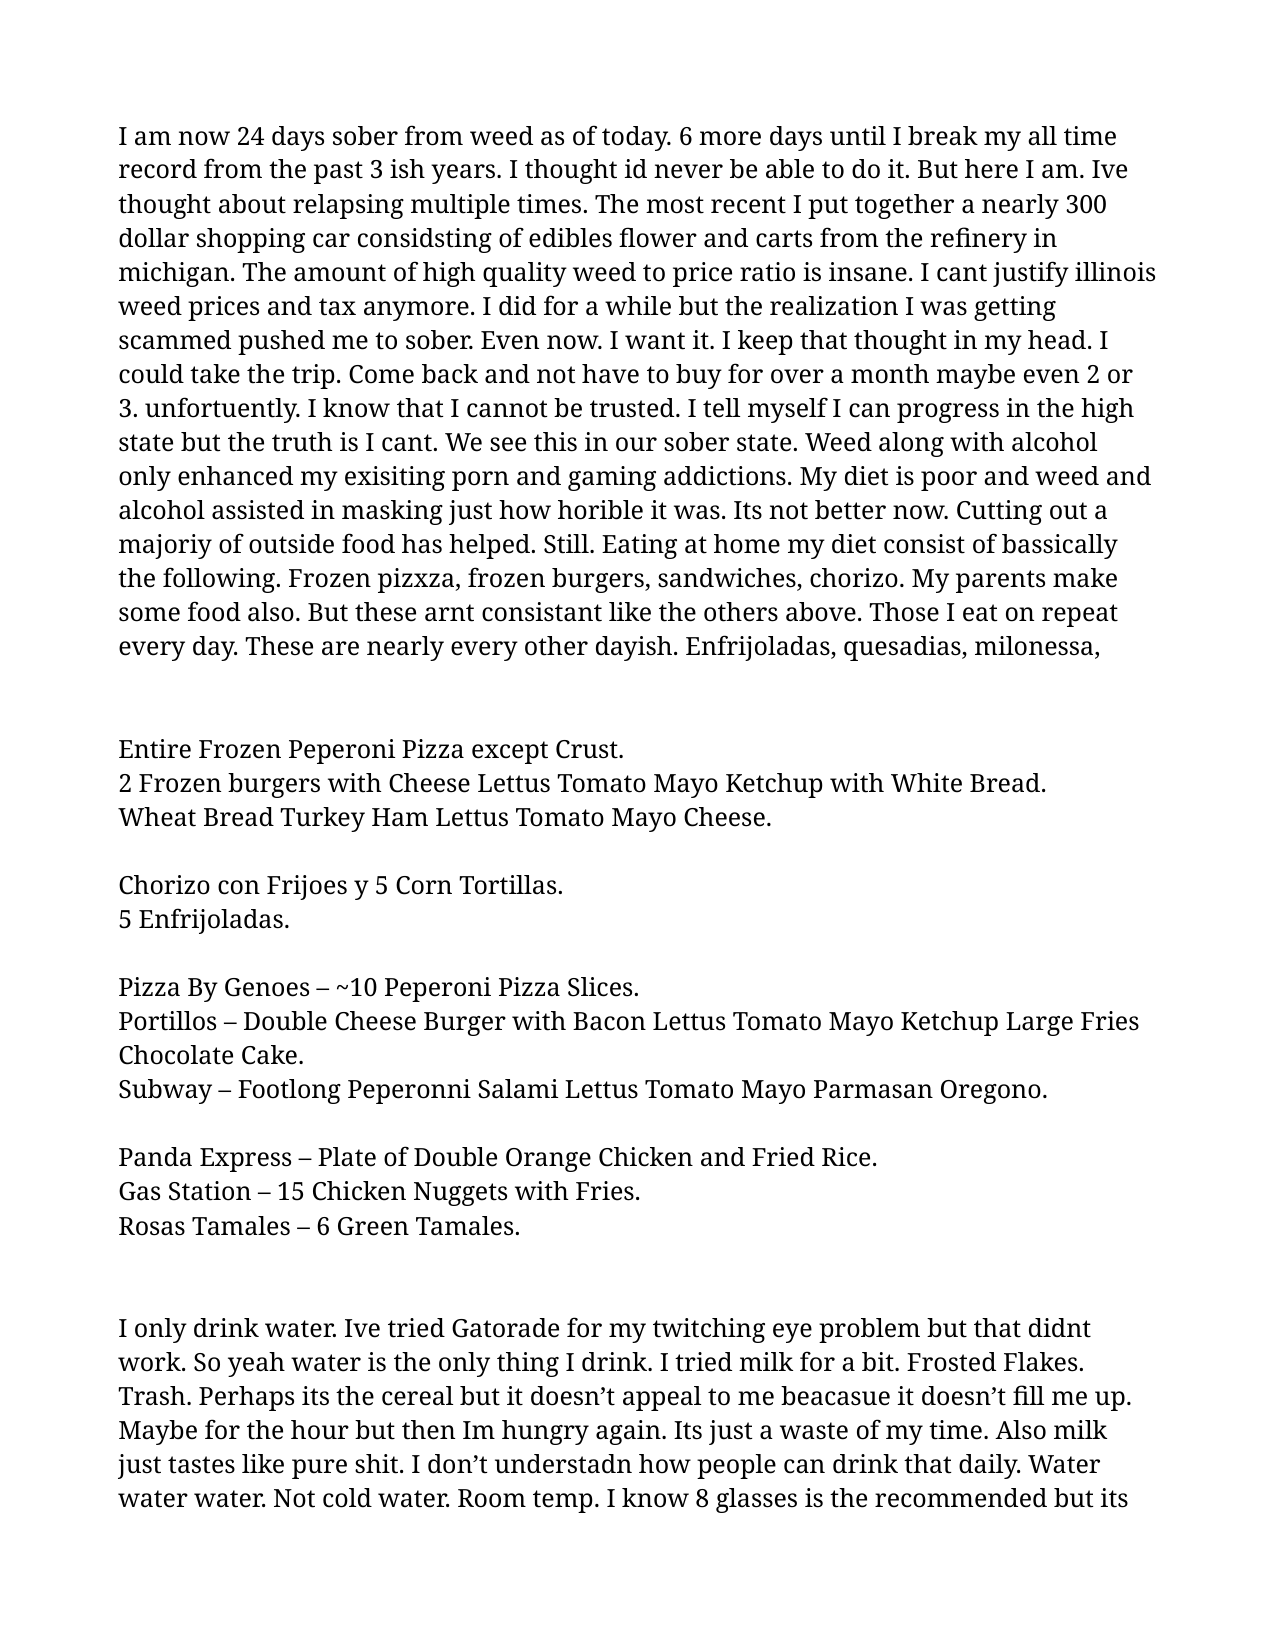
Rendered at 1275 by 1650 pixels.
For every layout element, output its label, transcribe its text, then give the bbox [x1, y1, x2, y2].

text I only drink water. Ive tried Gatorade for my twitching eye problem but that didnt work. So yeah water is the only thing I drink. I tried milk for a bit. Frosted Flakes. Trash. Perhaps its the cereal but it doesn’t appeal to me beacasue it doesn’t fill me up. Maybe for the hour but then Im hungry again. Its just a waste of my time. Also milk just tastes like pure shit. I don’t understadn how people can drink that daily. Water water water. Not cold water. Room temp. I know 8 glasses is the recommended but its [118, 1310, 1157, 1515]
text I am now 24 days sober from weed as of today. 6 more days until I break my all time record from the past 3 ish years. I thought id never be able to do it. But here I am. Ive thought about relapsing multiple times. The most recent I put together a nearly 300 dollar shopping car considsting of edibles flower and carts from the refinery in michigan. The amount of high quality weed to price ratio is insane. I cant justify illinois weed prices and tax anymore. I did for a while but the realization I was getting scammed pushed me to sober. Even now. I want it. I keep that thought in my head. I could take the trip. Come back and not have to buy for over a month maybe even 2 or 3. unfortuently. I know that I cannot be trusted. I tell myself I can progress in the high state but the truth is I cant. We see this in our sober state. Weed along with alcohol only enhanced my exisiting porn and gaming addictions. My diet is poor and weed and alcohol assisted in masking just how horible it was. Its not better now. Cutting out a majoriy of outside food has helped. Still. Eating at home my diet consist of bassically the following. Frozen pizxza, frozen burgers, sandwiches, chorizo. My parents make some food also. But these arnt consistant like the others above. Those I eat on repeat every day. These are nearly every other dayish. Enfrijoladas, quesadias, milonessa, [118, 118, 1157, 663]
text Subway – Footlong Peperonni Salami Lettus Tomato Mayo Parmasan Oregono. [118, 1072, 1157, 1106]
text Portillos – Double Cheese Burger with Bacon Lettus Tomato Mayo Ketchup Large Fries Chocolate Cake. [118, 1004, 1157, 1072]
text Panda Express – Plate of Double Orange Chicken and Fried Rice. [118, 1140, 1157, 1174]
text Gas Station – 15 Chicken Nuggets with Fries. [118, 1174, 1157, 1208]
text Chorizo con Frijoes y 5 Corn Tortillas. [118, 867, 1157, 902]
text 2 Frozen burgers with Cheese Lettus Tomato Mayo Ketchup with White Bread. [118, 765, 1157, 799]
text Rosas Tamales – 6 Green Tamales. [118, 1208, 1157, 1242]
text Pizza By Genoes – ~10 Peperoni Pizza Slices. [118, 970, 1157, 1004]
text 5 Enfrijoladas. [118, 902, 1157, 936]
text Wheat Bread Turkey Ham Lettus Tomato Mayo Cheese. [118, 799, 1157, 833]
text Entire Frozen Peperoni Pizza except Crust. [118, 731, 1157, 765]
